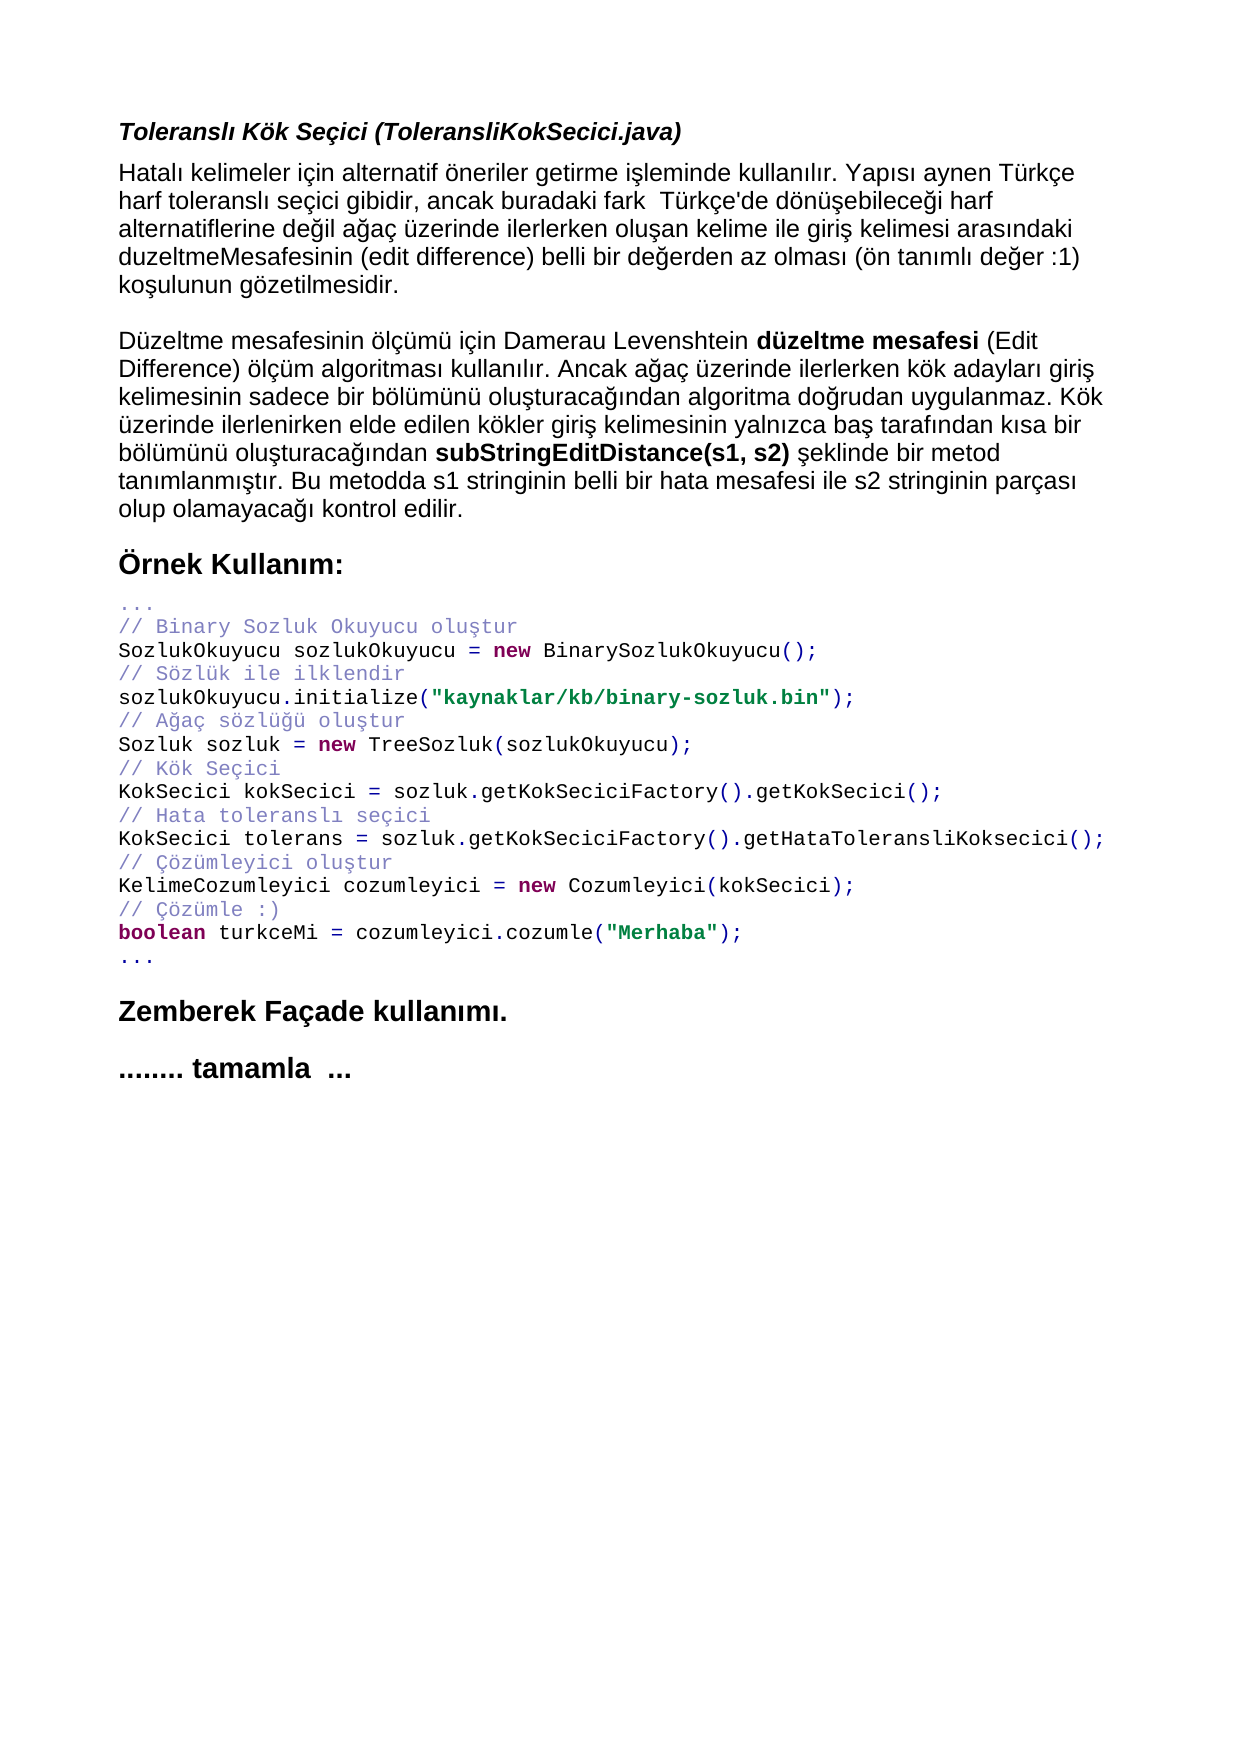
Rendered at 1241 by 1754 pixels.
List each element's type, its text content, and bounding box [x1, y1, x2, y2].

text // Çözümleyici oluştur [118, 852, 1122, 875]
text // Çözümle :) [118, 899, 1122, 922]
text sozlukOkuyucu.initialize("kaynaklar/kb/binary-sozluk.bin"); [118, 687, 1122, 711]
text Düzeltme mesafesinin ölçümü için Damerau Levenshtein düzeltme mesafesi (Edit Difference) ölçüm algoritması kullanılır. Ancak ağaç üzerinde ilerlerken kök adayları giriş kelimesinin sadece bir bölümünü oluşturacağından algoritma doğrudan uygulanmaz. Kök üzerinde ilerlenirken elde edilen kökler giriş kelimesinin yalnızca baş tarafından kısa bir bölümünü oluşturacağından subStringEditDistance(s1, s2) şeklinde bir metod tanımlanmıştır. Bu metodda s1 stringinin belli bir hata mesafesi ile s2 stringinin parçası olup olamayacağı kontrol edilir. [118, 326, 1122, 523]
text KokSecici kokSecici = sozluk.getKokSeciciFactory().getKokSecici(); [118, 781, 1122, 805]
subtitle Zemberek Façade kullanımı. [118, 994, 1122, 1027]
text KelimeCozumleyici cozumleyici = new Cozumleyici(kokSecici); [118, 875, 1122, 899]
text boolean turkceMi = cozumleyici.cozumle("Merhaba"); [118, 922, 1122, 946]
text SozlukOkuyucu sozlukOkuyucu = new BinarySozlukOkuyucu(); [118, 640, 1122, 663]
text Hatalı kelimeler için alternatif öneriler getirme işleminde kullanılır. Yapısı aynen Türkçe harf toleranslı seçici gibidir, ancak buradaki fark Türkçe'de dönüşebileceği harf alternatiflerine değil ağaç üzerinde ilerlerken oluşan kelime ile giriş kelimesi arasındaki duzeltmeMesafesinin (edit difference) belli bir değerden az olması (ön tanımlı değer :1) koşulunun gözetilmesidir. [118, 158, 1122, 298]
text // Binary Sozluk Okuyucu oluştur [118, 616, 1122, 640]
text ... [118, 946, 1122, 969]
text ........ tamamla ... [118, 1052, 1122, 1085]
text // Hata toleranslı seçici [118, 805, 1122, 828]
text ... [118, 593, 1122, 616]
subtitle Örnek Kullanım: [118, 548, 1122, 580]
text KokSecici tolerans = sozluk.getKokSeciciFactory().getHataToleransliKoksecici(); [118, 828, 1122, 852]
text // Kök Seçici [118, 758, 1122, 781]
text // Ağaç sözlüğü oluştur [118, 711, 1122, 734]
text // Sözlük ile ilklendir [118, 663, 1122, 687]
text Sozluk sozluk = new TreeSozluk(sozlukOkuyucu); [118, 734, 1122, 758]
subtitle Toleranslı Kök Seçici (ToleransliKokSecici.java) [118, 118, 1122, 146]
